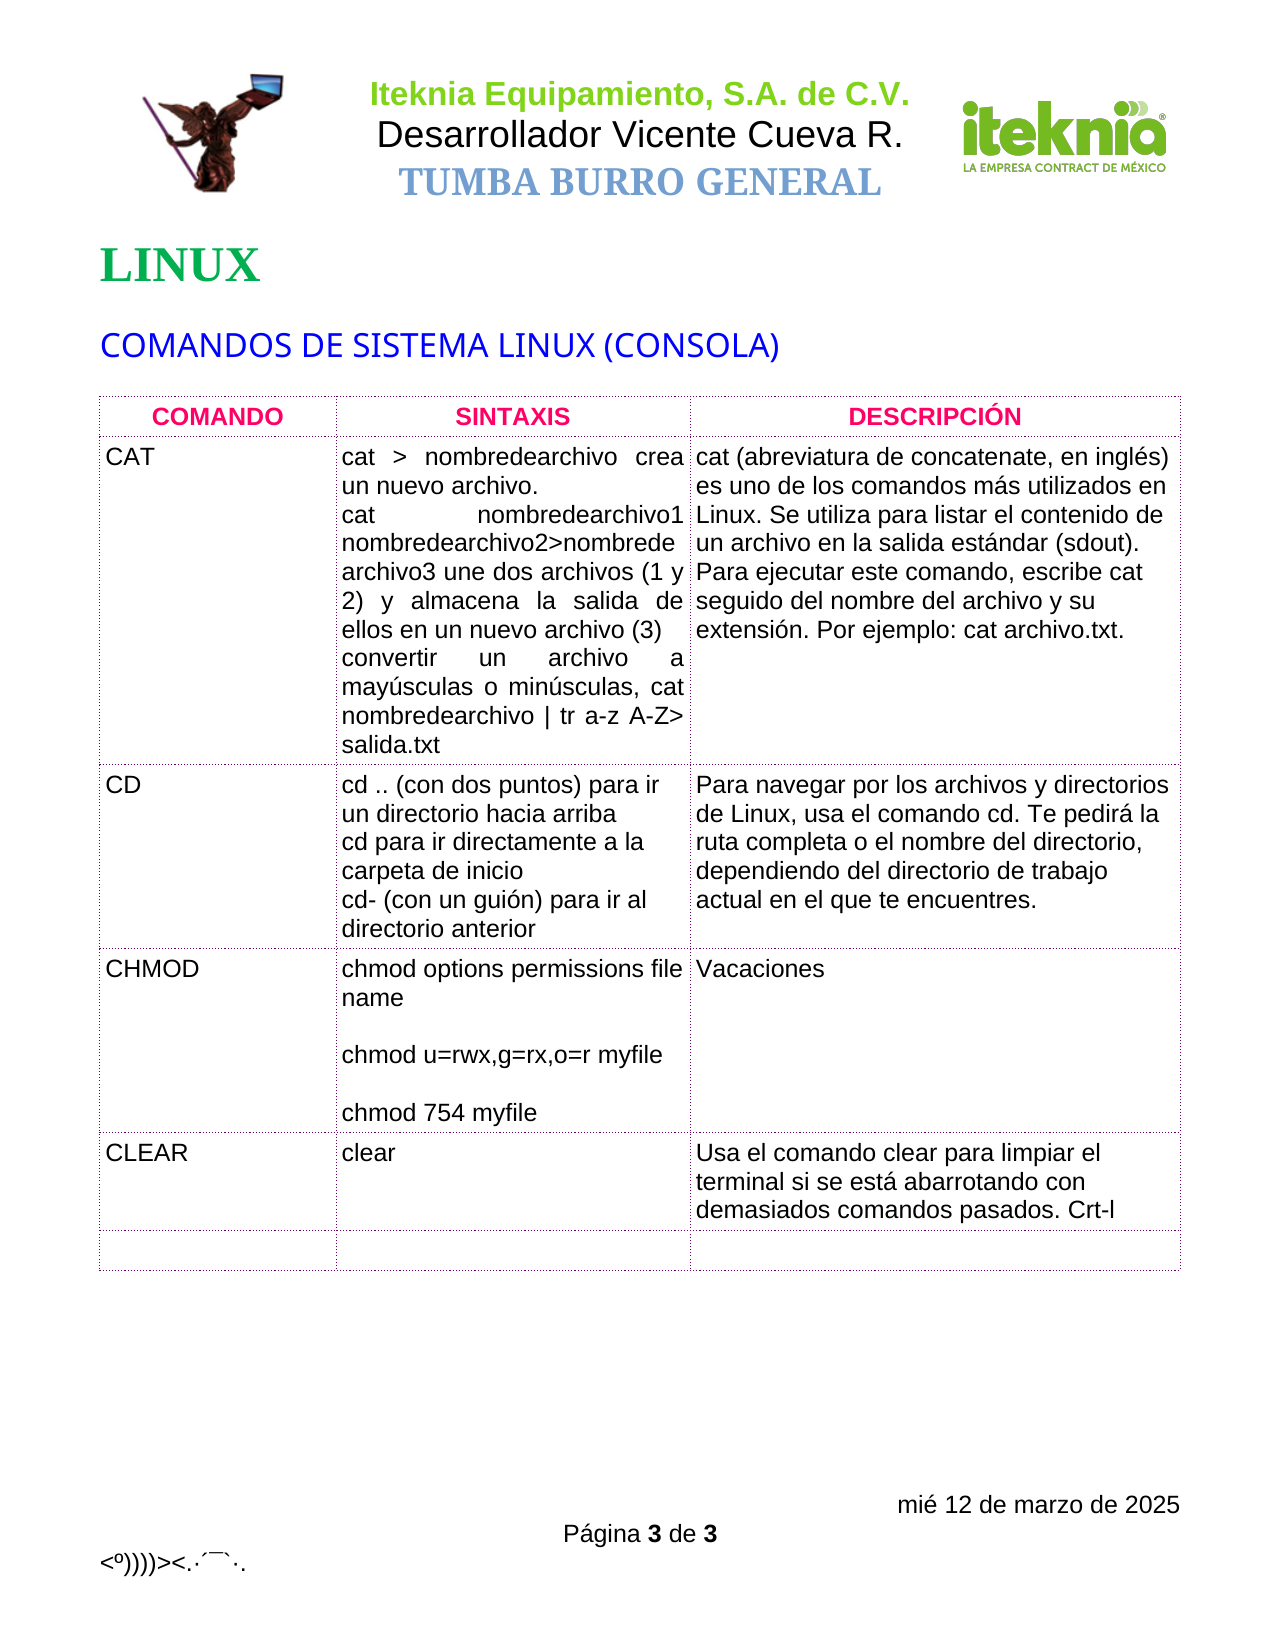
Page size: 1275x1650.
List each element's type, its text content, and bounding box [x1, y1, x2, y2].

picture [952, 80, 1177, 193]
table_header SINTAXIS [336, 396, 690, 436]
subtitle LINUX [99, 235, 1180, 293]
table_cell cat > nombredearchivo crea un nuevo archivo. cat nombredearchivo1 nombredearchivo2>nombredearchivo3 une dos archivos (1 y 2) y almacena la salida de ellos en un nuevo archivo (3) convertir un archivo a mayúsculas o minúsculas, cat nombredearchivo | tr a-z A-Z> salida.txt [336, 436, 690, 764]
table_cell CLEAR [100, 1132, 336, 1230]
table_cell CAT [100, 436, 336, 764]
table_header COMANDO [100, 396, 336, 436]
table_cell Para navegar por los archivos y directorios de Linux, usa el comando cd. Te pedirá la ruta completa o el nombre del directorio, dependiendo del directorio de trabajo actual en el que te encuentres. [690, 764, 1180, 948]
table_cell Vacaciones [690, 948, 1180, 1132]
table_cell [336, 1230, 690, 1270]
subtitle COMANDOS DE SISTEMA LINUX (CONSOLA) [99, 322, 1180, 367]
table_cell cat (abreviatura de concatenate, en inglés) es uno de los comandos más utilizados en Linux. Se utiliza para listar el contenido de un archivo en la salida estándar (sdout). Para ejecutar este comando, escribe cat seguido del nombre del archivo y su extensión. Por ejemplo: cat archivo.txt. [690, 436, 1180, 764]
table_cell [100, 1230, 336, 1270]
table_cell cd .. (con dos puntos) para ir un directorio hacia arriba cd para ir directamente a la carpeta de inicio cd- (con un guión) para ir al directorio anterior [336, 764, 690, 948]
table_cell [690, 1230, 1180, 1270]
table_header DESCRIPCIÓN [690, 396, 1180, 436]
table_cell Usa el comando clear para limpiar el terminal si se está abarrotando con demasiados comandos pasados. Crt-l [690, 1132, 1180, 1230]
table_cell clear [336, 1132, 690, 1230]
picture [140, 73, 286, 194]
table_cell CD [100, 764, 336, 948]
table_cell chmod options permissions file name chmod u=rwx,g=rx,o=r myfile chmod 754 myfile [336, 948, 690, 1132]
table_cell CHMOD [100, 948, 336, 1132]
